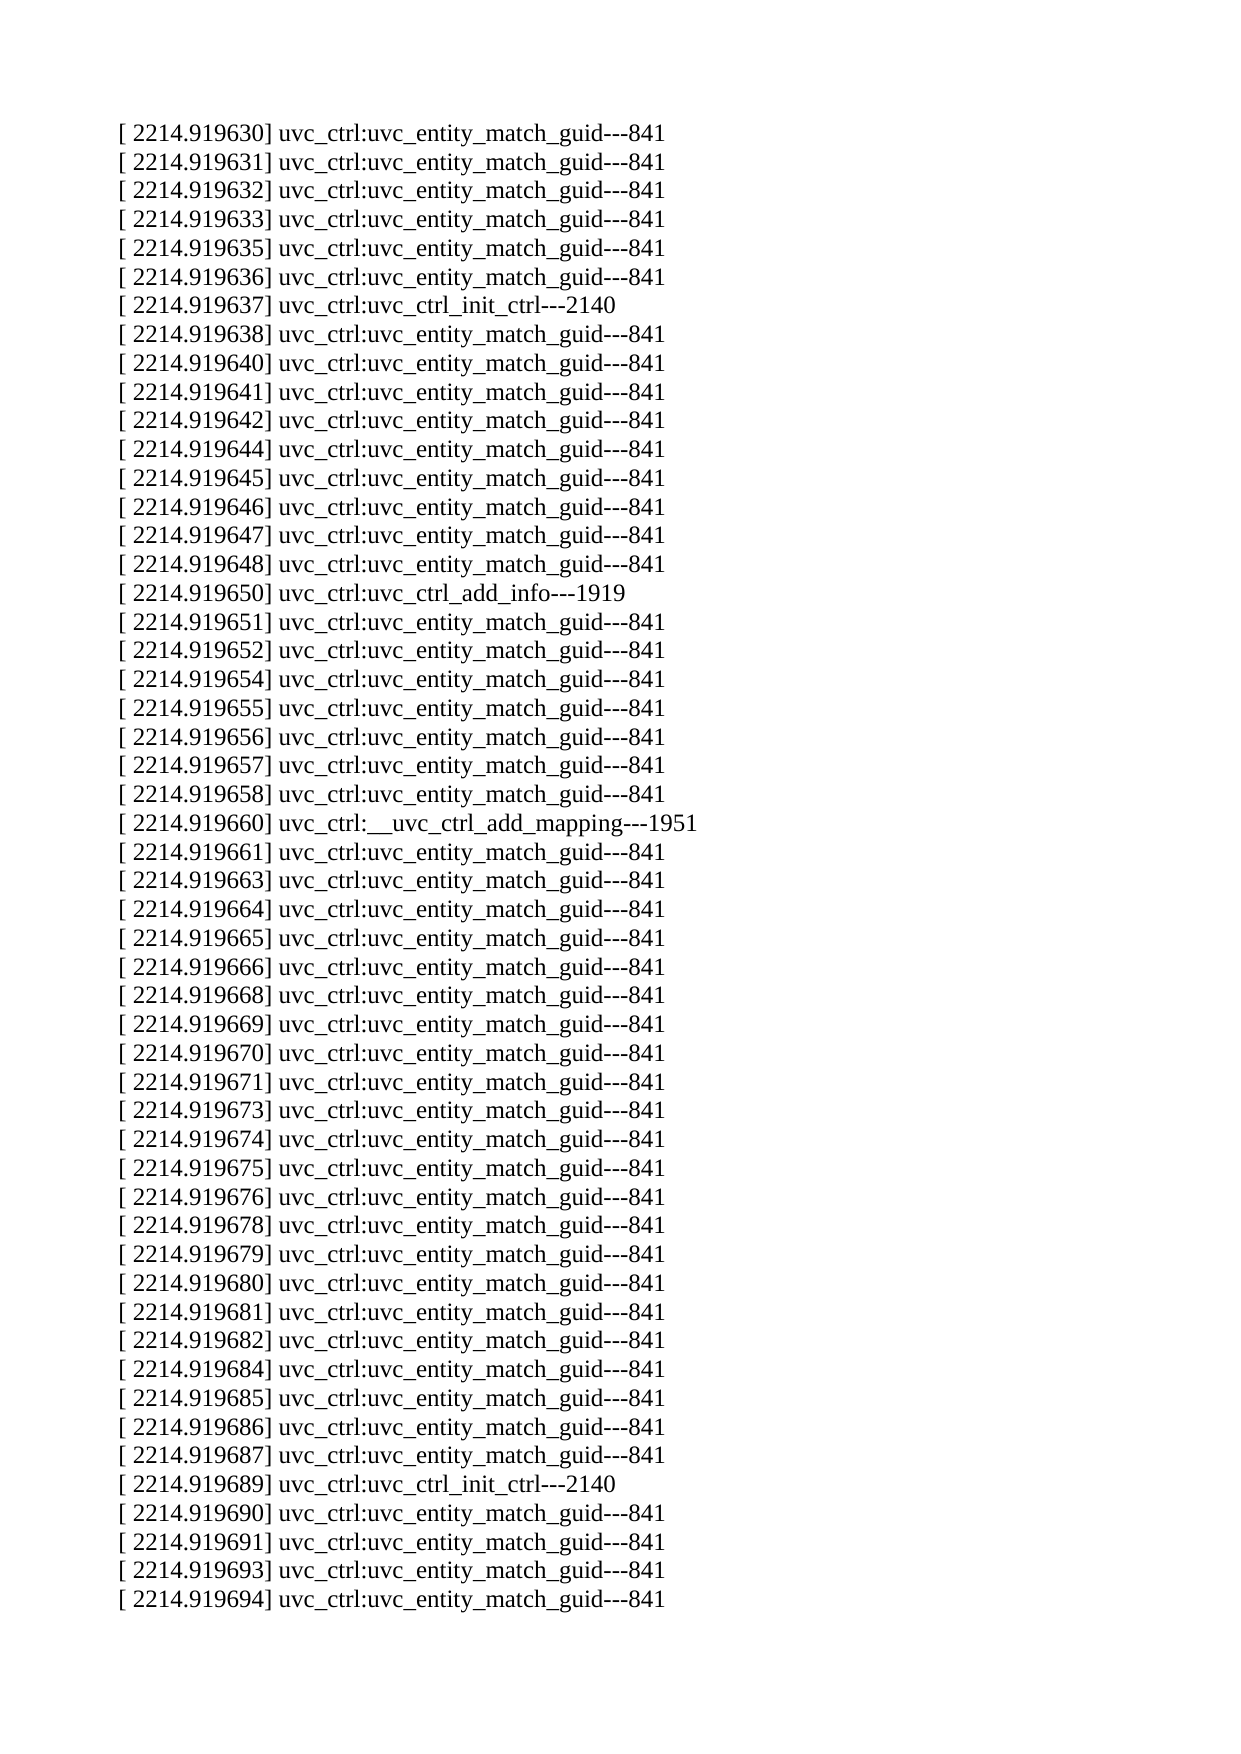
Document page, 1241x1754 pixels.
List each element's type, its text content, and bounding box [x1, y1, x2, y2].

text [ 2214.919630] uvc_ctrl:uvc_entity_match_guid---841 [118, 118, 1122, 147]
text [ 2214.919689] uvc_ctrl:uvc_ctrl_init_ctrl---2140 [118, 1469, 1122, 1498]
text [ 2214.919644] uvc_ctrl:uvc_entity_match_guid---841 [118, 434, 1122, 463]
text [ 2214.919633] uvc_ctrl:uvc_entity_match_guid---841 [118, 204, 1122, 233]
text [ 2214.919686] uvc_ctrl:uvc_entity_match_guid---841 [118, 1412, 1122, 1441]
text [ 2214.919664] uvc_ctrl:uvc_entity_match_guid---841 [118, 894, 1122, 923]
text [ 2214.919674] uvc_ctrl:uvc_entity_match_guid---841 [118, 1124, 1122, 1153]
text [ 2214.919665] uvc_ctrl:uvc_entity_match_guid---841 [118, 923, 1122, 952]
text [ 2214.919671] uvc_ctrl:uvc_entity_match_guid---841 [118, 1067, 1122, 1096]
text [ 2214.919647] uvc_ctrl:uvc_entity_match_guid---841 [118, 521, 1122, 549]
text [ 2214.919676] uvc_ctrl:uvc_entity_match_guid---841 [118, 1182, 1122, 1211]
text [ 2214.919637] uvc_ctrl:uvc_ctrl_init_ctrl---2140 [118, 291, 1122, 319]
text [ 2214.919640] uvc_ctrl:uvc_entity_match_guid---841 [118, 348, 1122, 377]
text [ 2214.919691] uvc_ctrl:uvc_entity_match_guid---841 [118, 1527, 1122, 1556]
text [ 2214.919685] uvc_ctrl:uvc_entity_match_guid---841 [118, 1383, 1122, 1412]
text [ 2214.919654] uvc_ctrl:uvc_entity_match_guid---841 [118, 664, 1122, 693]
text [ 2214.919631] uvc_ctrl:uvc_entity_match_guid---841 [118, 147, 1122, 176]
text [ 2214.919642] uvc_ctrl:uvc_entity_match_guid---841 [118, 406, 1122, 434]
text [ 2214.919638] uvc_ctrl:uvc_entity_match_guid---841 [118, 319, 1122, 348]
text [ 2214.919645] uvc_ctrl:uvc_entity_match_guid---841 [118, 463, 1122, 492]
text [ 2214.919673] uvc_ctrl:uvc_entity_match_guid---841 [118, 1096, 1122, 1124]
text [ 2214.919675] uvc_ctrl:uvc_entity_match_guid---841 [118, 1153, 1122, 1182]
text [ 2214.919660] uvc_ctrl:__uvc_ctrl_add_mapping---1951 [118, 808, 1122, 837]
text [ 2214.919669] uvc_ctrl:uvc_entity_match_guid---841 [118, 1009, 1122, 1038]
text [ 2214.919657] uvc_ctrl:uvc_entity_match_guid---841 [118, 751, 1122, 779]
text [ 2214.919663] uvc_ctrl:uvc_entity_match_guid---841 [118, 866, 1122, 894]
text [ 2214.919656] uvc_ctrl:uvc_entity_match_guid---841 [118, 722, 1122, 751]
text [ 2214.919680] uvc_ctrl:uvc_entity_match_guid---841 [118, 1268, 1122, 1297]
text [ 2214.919646] uvc_ctrl:uvc_entity_match_guid---841 [118, 492, 1122, 521]
text [ 2214.919690] uvc_ctrl:uvc_entity_match_guid---841 [118, 1498, 1122, 1527]
text [ 2214.919670] uvc_ctrl:uvc_entity_match_guid---841 [118, 1038, 1122, 1067]
text [ 2214.919668] uvc_ctrl:uvc_entity_match_guid---841 [118, 981, 1122, 1009]
text [ 2214.919681] uvc_ctrl:uvc_entity_match_guid---841 [118, 1297, 1122, 1326]
text [ 2214.919679] uvc_ctrl:uvc_entity_match_guid---841 [118, 1239, 1122, 1268]
text [ 2214.919678] uvc_ctrl:uvc_entity_match_guid---841 [118, 1211, 1122, 1239]
text [ 2214.919658] uvc_ctrl:uvc_entity_match_guid---841 [118, 779, 1122, 808]
text [ 2214.919684] uvc_ctrl:uvc_entity_match_guid---841 [118, 1354, 1122, 1383]
text [ 2214.919666] uvc_ctrl:uvc_entity_match_guid---841 [118, 952, 1122, 981]
text [ 2214.919661] uvc_ctrl:uvc_entity_match_guid---841 [118, 837, 1122, 866]
text [ 2214.919693] uvc_ctrl:uvc_entity_match_guid---841 [118, 1556, 1122, 1584]
text [ 2214.919682] uvc_ctrl:uvc_entity_match_guid---841 [118, 1326, 1122, 1354]
text [ 2214.919655] uvc_ctrl:uvc_entity_match_guid---841 [118, 693, 1122, 722]
text [ 2214.919650] uvc_ctrl:uvc_ctrl_add_info---1919 [118, 578, 1122, 607]
text [ 2214.919651] uvc_ctrl:uvc_entity_match_guid---841 [118, 607, 1122, 636]
text [ 2214.919636] uvc_ctrl:uvc_entity_match_guid---841 [118, 262, 1122, 291]
text [ 2214.919687] uvc_ctrl:uvc_entity_match_guid---841 [118, 1441, 1122, 1469]
text [ 2214.919652] uvc_ctrl:uvc_entity_match_guid---841 [118, 636, 1122, 664]
text [ 2214.919641] uvc_ctrl:uvc_entity_match_guid---841 [118, 377, 1122, 406]
text [ 2214.919648] uvc_ctrl:uvc_entity_match_guid---841 [118, 549, 1122, 578]
text [ 2214.919635] uvc_ctrl:uvc_entity_match_guid---841 [118, 233, 1122, 262]
text [ 2214.919694] uvc_ctrl:uvc_entity_match_guid---841 [118, 1584, 1122, 1613]
text [ 2214.919632] uvc_ctrl:uvc_entity_match_guid---841 [118, 176, 1122, 204]
